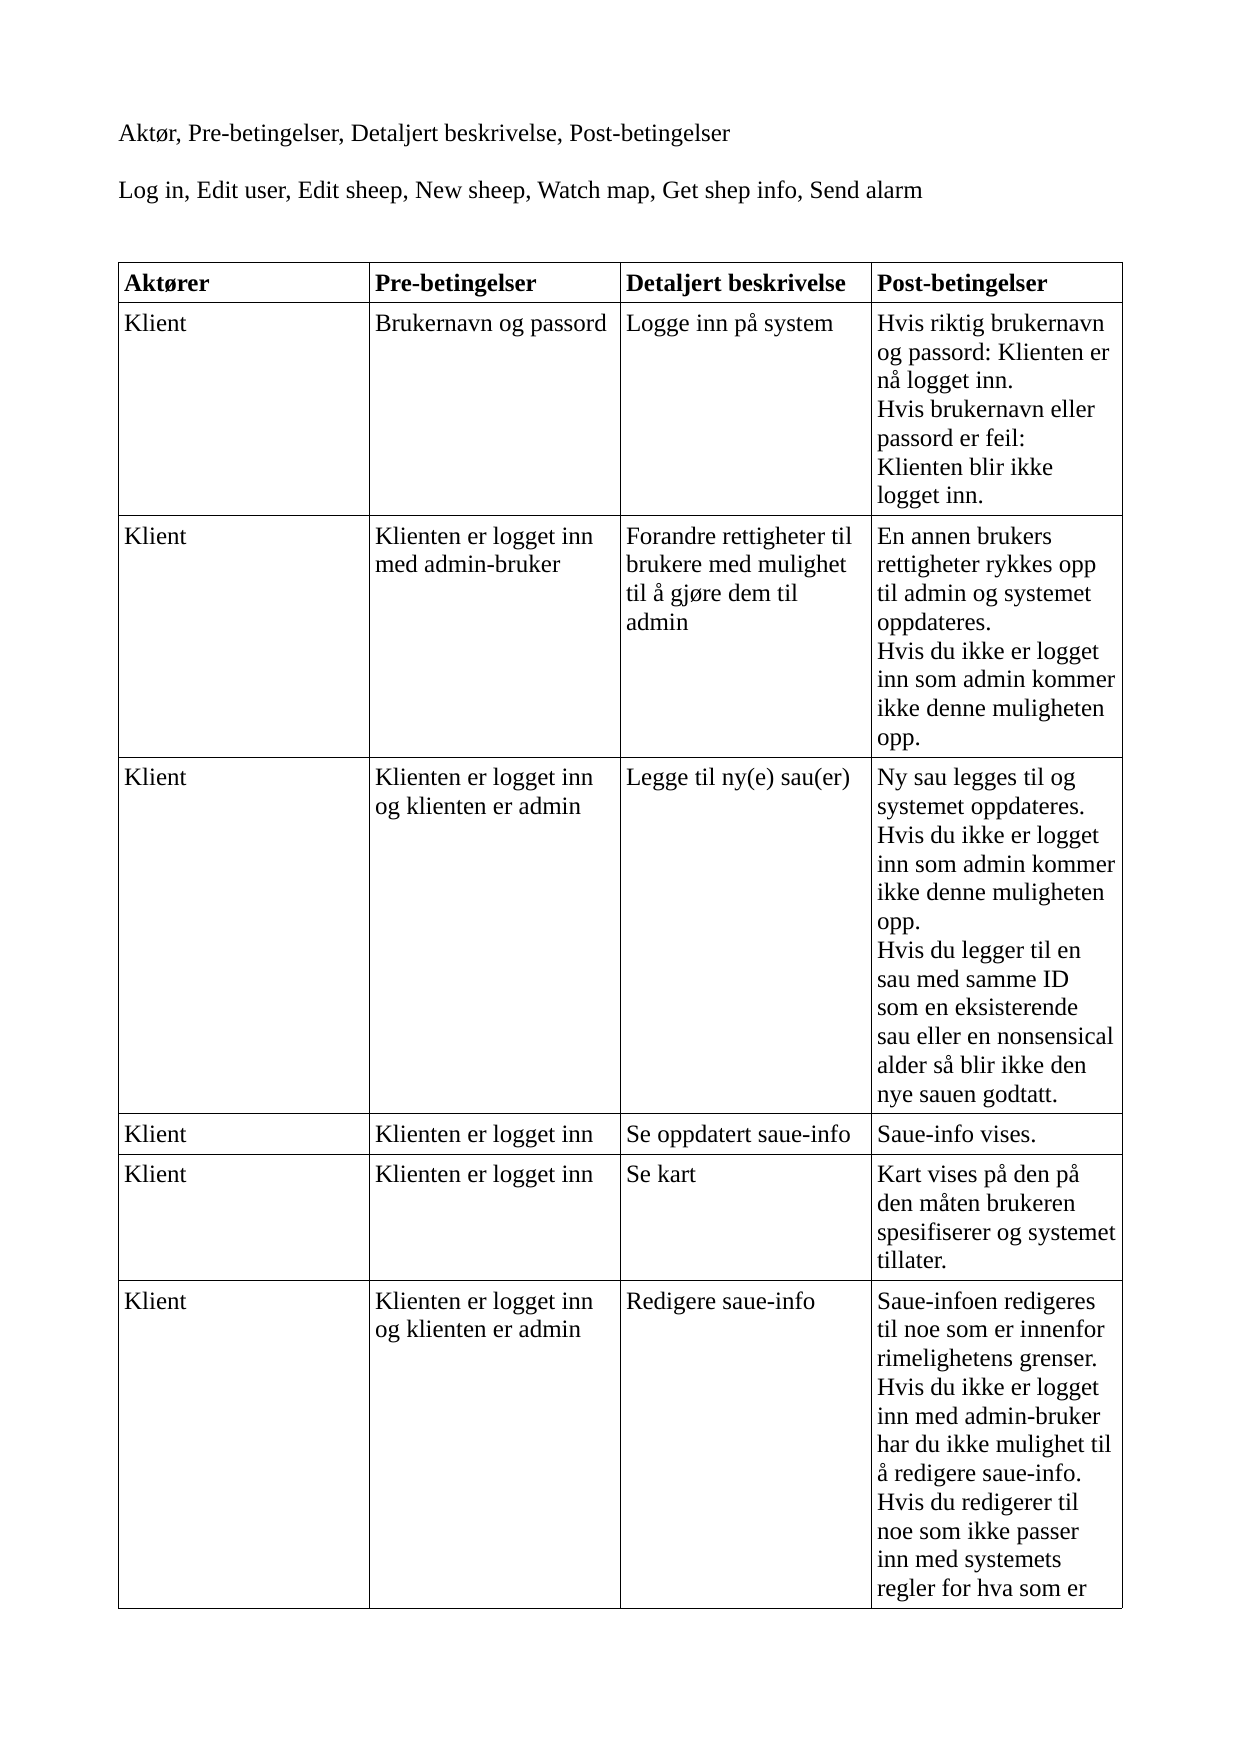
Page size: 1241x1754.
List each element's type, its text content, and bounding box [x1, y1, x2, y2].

table_cell Hvis riktig brukernavn og passord: Klienten er nå logget inn. Hvis brukernavn eller passord er feil: Klienten blir ikke logget inn. [872, 303, 1122, 515]
table_header Pre-betingelser [370, 263, 620, 302]
table_cell Saue-info vises. [872, 1114, 1122, 1153]
table_cell Se kart [621, 1155, 871, 1280]
table_cell Klient [119, 1281, 369, 1608]
table_cell Ny sau legges til og systemet oppdateres. Hvis du ikke er logget inn som admin kommer ikke denne muligheten opp. Hvis du legger til en sau med samme ID som en eksisterende sau eller en nonsensical alder så blir ikke den nye sauen godtatt. [872, 758, 1122, 1113]
table_cell Kart vises på den på den måten brukeren spesifiserer og systemet tillater. [872, 1155, 1122, 1280]
table_cell Klienten er logget inn [370, 1114, 620, 1153]
table_cell Logge inn på system [621, 303, 871, 515]
table_cell Klienten er logget inn [370, 1155, 620, 1280]
table_cell Klient [119, 758, 369, 1113]
table_cell Klient [119, 1155, 369, 1280]
table_header Aktører [119, 263, 369, 302]
text Aktør, Pre-betingelser, Detaljert beskrivelse, Post-betingelser [118, 118, 1122, 147]
text Log in, Edit user, Edit sheep, New sheep, Watch map, Get shep info, Send alarm [118, 176, 1122, 204]
table_cell Klienten er logget inn og klienten er admin [370, 1281, 620, 1608]
table_cell Se oppdatert saue-info [621, 1114, 871, 1153]
table_cell Redigere saue-info [621, 1281, 871, 1608]
table_cell En annen brukers rettigheter rykkes opp til admin og systemet oppdateres. Hvis du ikke er logget inn som admin kommer ikke denne muligheten opp. [872, 516, 1122, 757]
table_cell Klient [119, 516, 369, 757]
table_cell Klienten er logget inn og klienten er admin [370, 758, 620, 1113]
table_cell Klient [119, 303, 369, 515]
table_cell Legge til ny(e) sau(er) [621, 758, 871, 1113]
table_header Detaljert beskrivelse [621, 263, 871, 302]
table_cell Klient [119, 1114, 369, 1153]
table_cell Saue-infoen redigeres til noe som er innenfor rimelighetens grenser. Hvis du ikke er logget inn med admin-bruker har du ikke mulighet til å redigere saue-info. Hvis du redigerer til noe som ikke passer inn med systemets regler for hva som er [872, 1281, 1122, 1608]
table_cell Brukernavn og passord [370, 303, 620, 515]
table_cell Klienten er logget inn med admin-bruker [370, 516, 620, 757]
table_header Post-betingelser [872, 263, 1122, 302]
table_cell Forandre rettigheter til brukere med mulighet til å gjøre dem til admin [621, 516, 871, 757]
